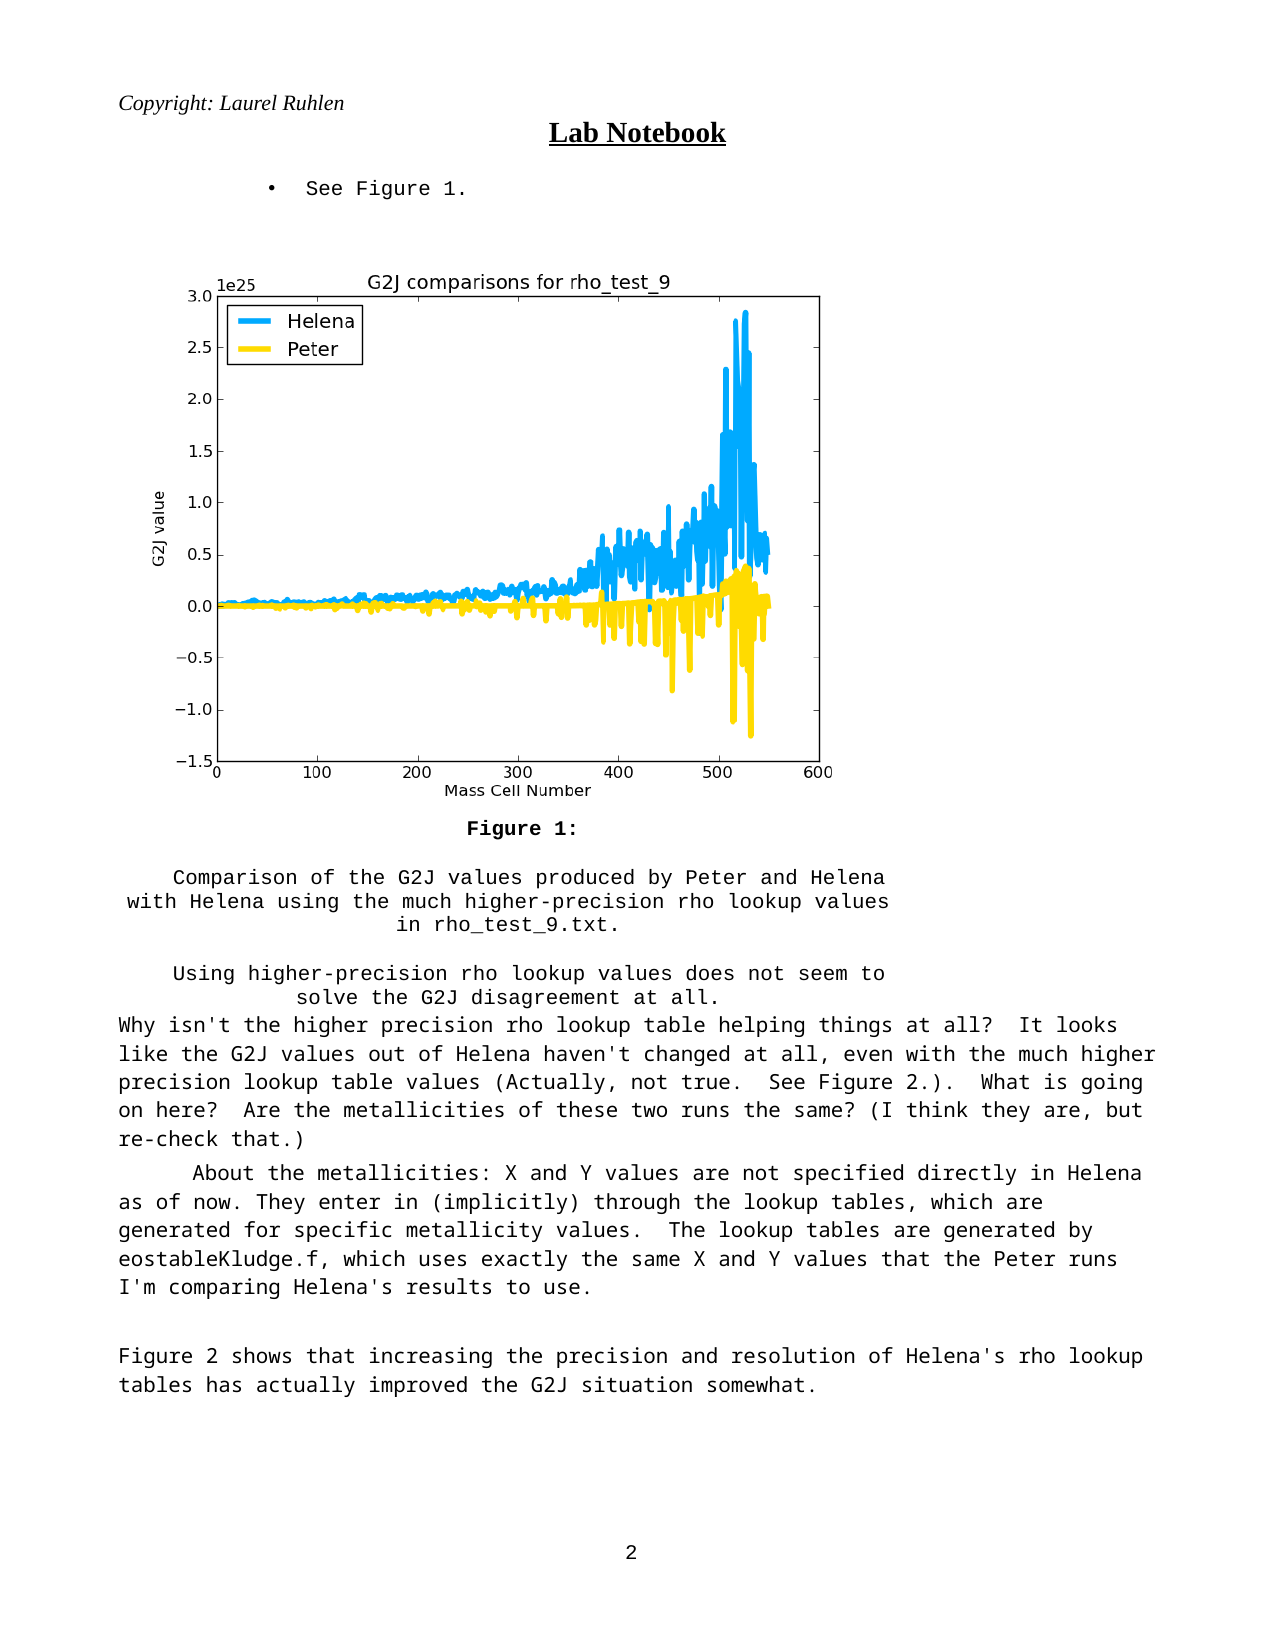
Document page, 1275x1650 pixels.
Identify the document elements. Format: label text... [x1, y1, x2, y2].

text Using higher-precision rho lookup values does not seem to solve the G2J disagreement at all. [121, 963, 895, 1010]
text Figure 2 shows that increasing the precision and resolution of Helena's rho lookup tables has actually improved the G2J situation somewhat. [118, 1341, 1157, 1398]
text Why isn't the higher precision rho lookup table helping things at all? It looks like the G2J values out of Helena haven't changed at all, even with the much higher precision lookup table values (Actually, not true. See Figure 2.). What is going on here? Are the metallicities of these two runs the same? (I think they are, but re-check that.) [118, 818, 1157, 1152]
list See Figure 1. [268, 178, 1157, 202]
text Figure 1: [121, 819, 895, 842]
text About the metallicities: X and Y values are not specified directly in Helena as of now. They enter in (implicitly) through the lookup tables, which are generated for specific metallicity values. The lookup tables are generated by eostableKludge.f, which uses exactly the same X and Y values that the Peter runs I'm comparing Helena's results to use. [118, 1158, 1157, 1301]
picture [121, 237, 896, 819]
text Comparison of the G2J values produced by Peter and Helena with Helena using the much higher-precision rho lookup values in rho_test_9.txt. [121, 867, 895, 938]
